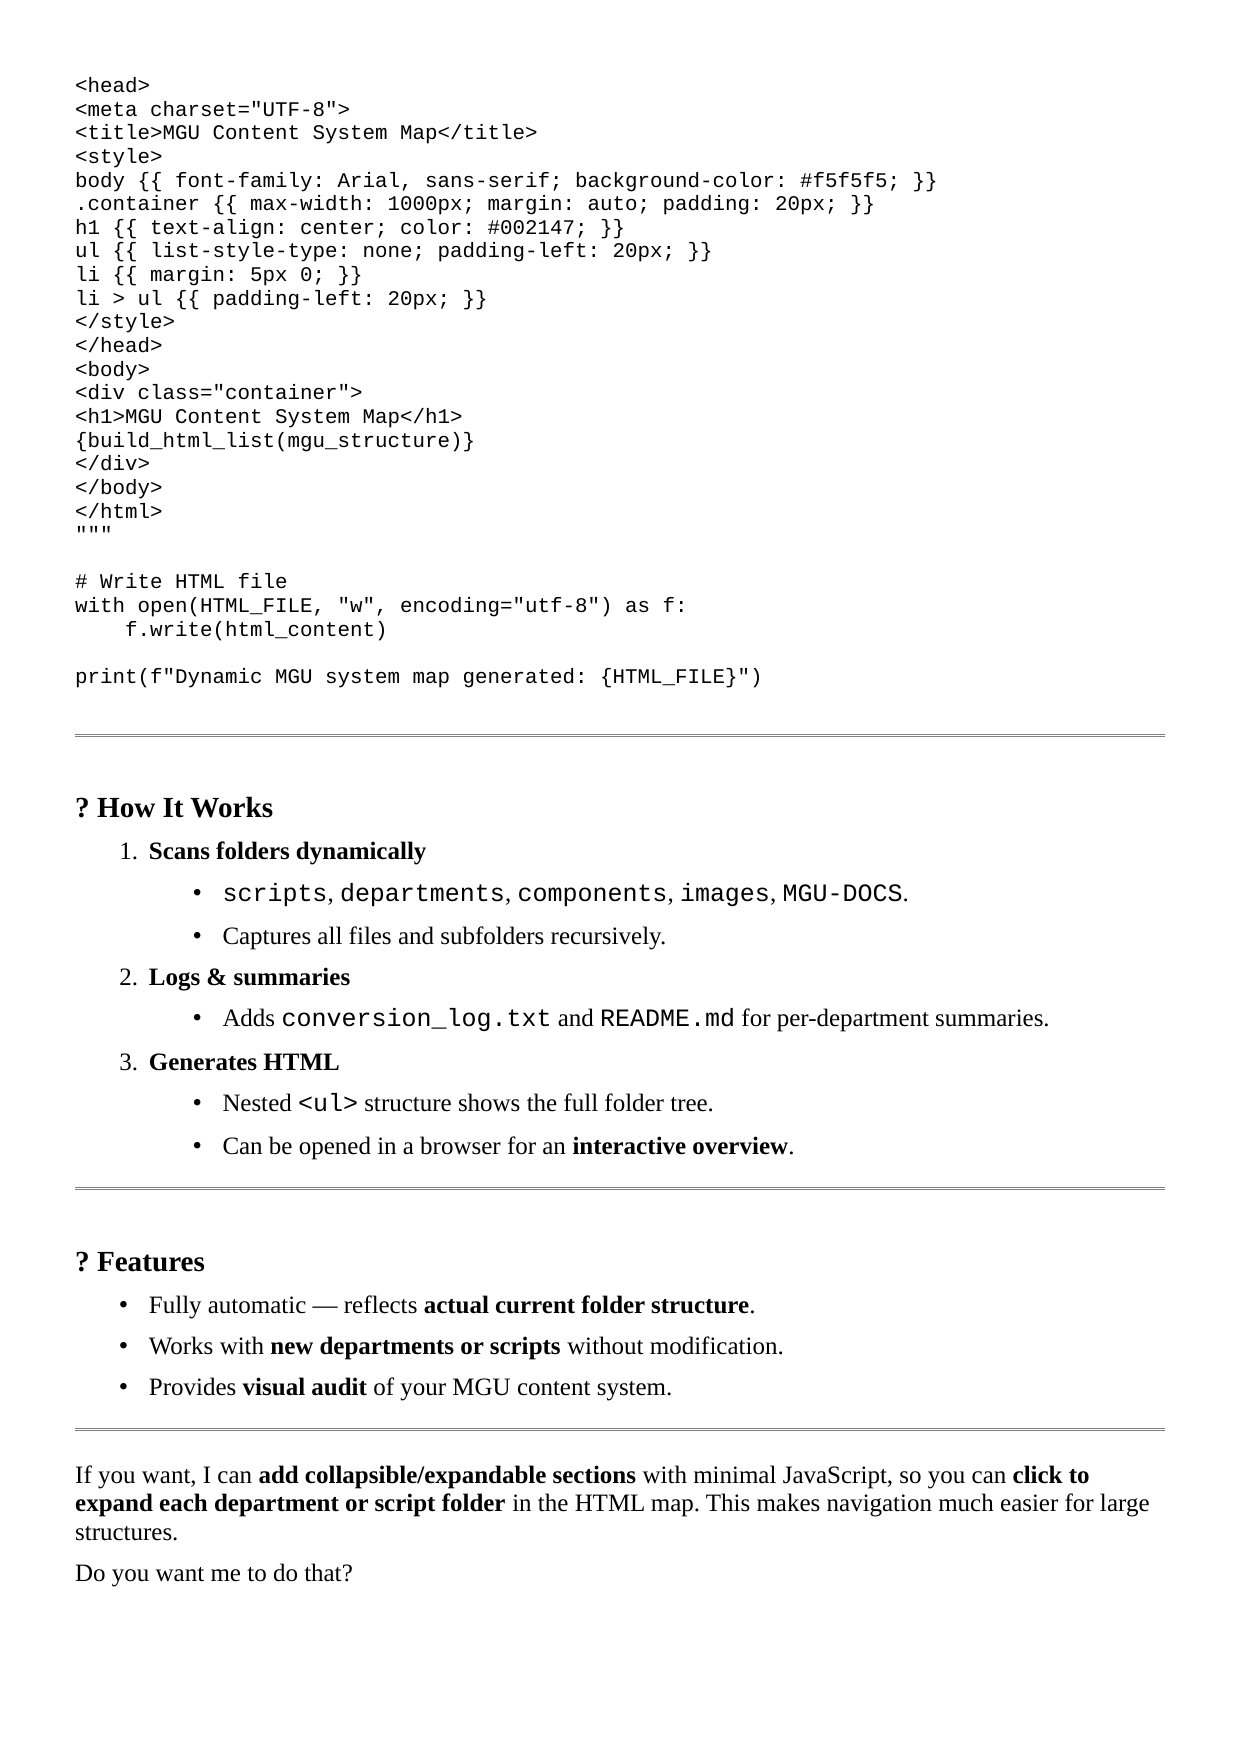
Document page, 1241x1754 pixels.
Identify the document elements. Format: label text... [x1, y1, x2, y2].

text <head> [75, 75, 1165, 99]
text </head> [75, 335, 1165, 359]
text """ [75, 524, 1165, 548]
text </style> [75, 311, 1165, 335]
text li > ul {{ padding-left: 20px; }} [75, 288, 1165, 311]
text <body> [75, 359, 1165, 382]
list Logs & summaries [119, 962, 1165, 991]
list Fully automatic — reflects actual current folder structure. [119, 1290, 1165, 1319]
text <title>MGU Content System Map</title> [75, 122, 1165, 146]
text </html> [75, 501, 1165, 524]
subtitle ? How It Works [75, 790, 1165, 824]
text {build_html_list(mgu_structure)} [75, 430, 1165, 453]
text Do you want me to do that? [75, 1558, 1165, 1587]
text body {{ font-family: Arial, sans-serif; background-color: #f5f5f5; }} [75, 169, 1165, 193]
list Provides visual audit of your MGU content system. [119, 1372, 1165, 1401]
list scripts, departments, components, images, MGU-DOCS. [193, 878, 1165, 908]
text ul {{ list-style-type: none; padding-left: 20px; }} [75, 241, 1165, 264]
list Adds conversion_log.txt and README.md for per-department summaries. [193, 1003, 1165, 1034]
text <div class="container"> [75, 382, 1165, 406]
text f.write(html_content) [75, 619, 1165, 642]
text print(f"Dynamic MGU system map generated: {HTML_FILE}") [75, 666, 1165, 690]
text li {{ margin: 5px 0; }} [75, 264, 1165, 288]
text <meta charset="UTF-8"> [75, 99, 1165, 122]
text # Write HTML file [75, 572, 1165, 595]
text with open(HTML_FILE, "w", encoding="utf-8") as f: [75, 595, 1165, 619]
text If you want, I can add collapsible/expandable sections with minimal JavaScript, so you can click to expand each department or script folder in the HTML map. This makes navigation much easier for large structures. [75, 1460, 1165, 1546]
text </div> [75, 453, 1165, 477]
list Scans folders dynamically [119, 836, 1165, 865]
list Nested <ul> structure shows the full folder tree. [193, 1088, 1165, 1119]
list Can be opened in a browser for an interactive overview. [193, 1131, 1165, 1160]
text .container {{ max-width: 1000px; margin: auto; padding: 20px; }} [75, 193, 1165, 217]
list Works with new departments or scripts without modification. [119, 1331, 1165, 1360]
text <style> [75, 146, 1165, 169]
text h1 {{ text-align: center; color: #002147; }} [75, 217, 1165, 241]
text <h1>MGU Content System Map</h1> [75, 406, 1165, 430]
subtitle ? Features [75, 1244, 1165, 1277]
list Captures all files and subfolders recursively. [193, 921, 1165, 950]
text </body> [75, 477, 1165, 501]
list Generates HTML [119, 1047, 1165, 1076]
